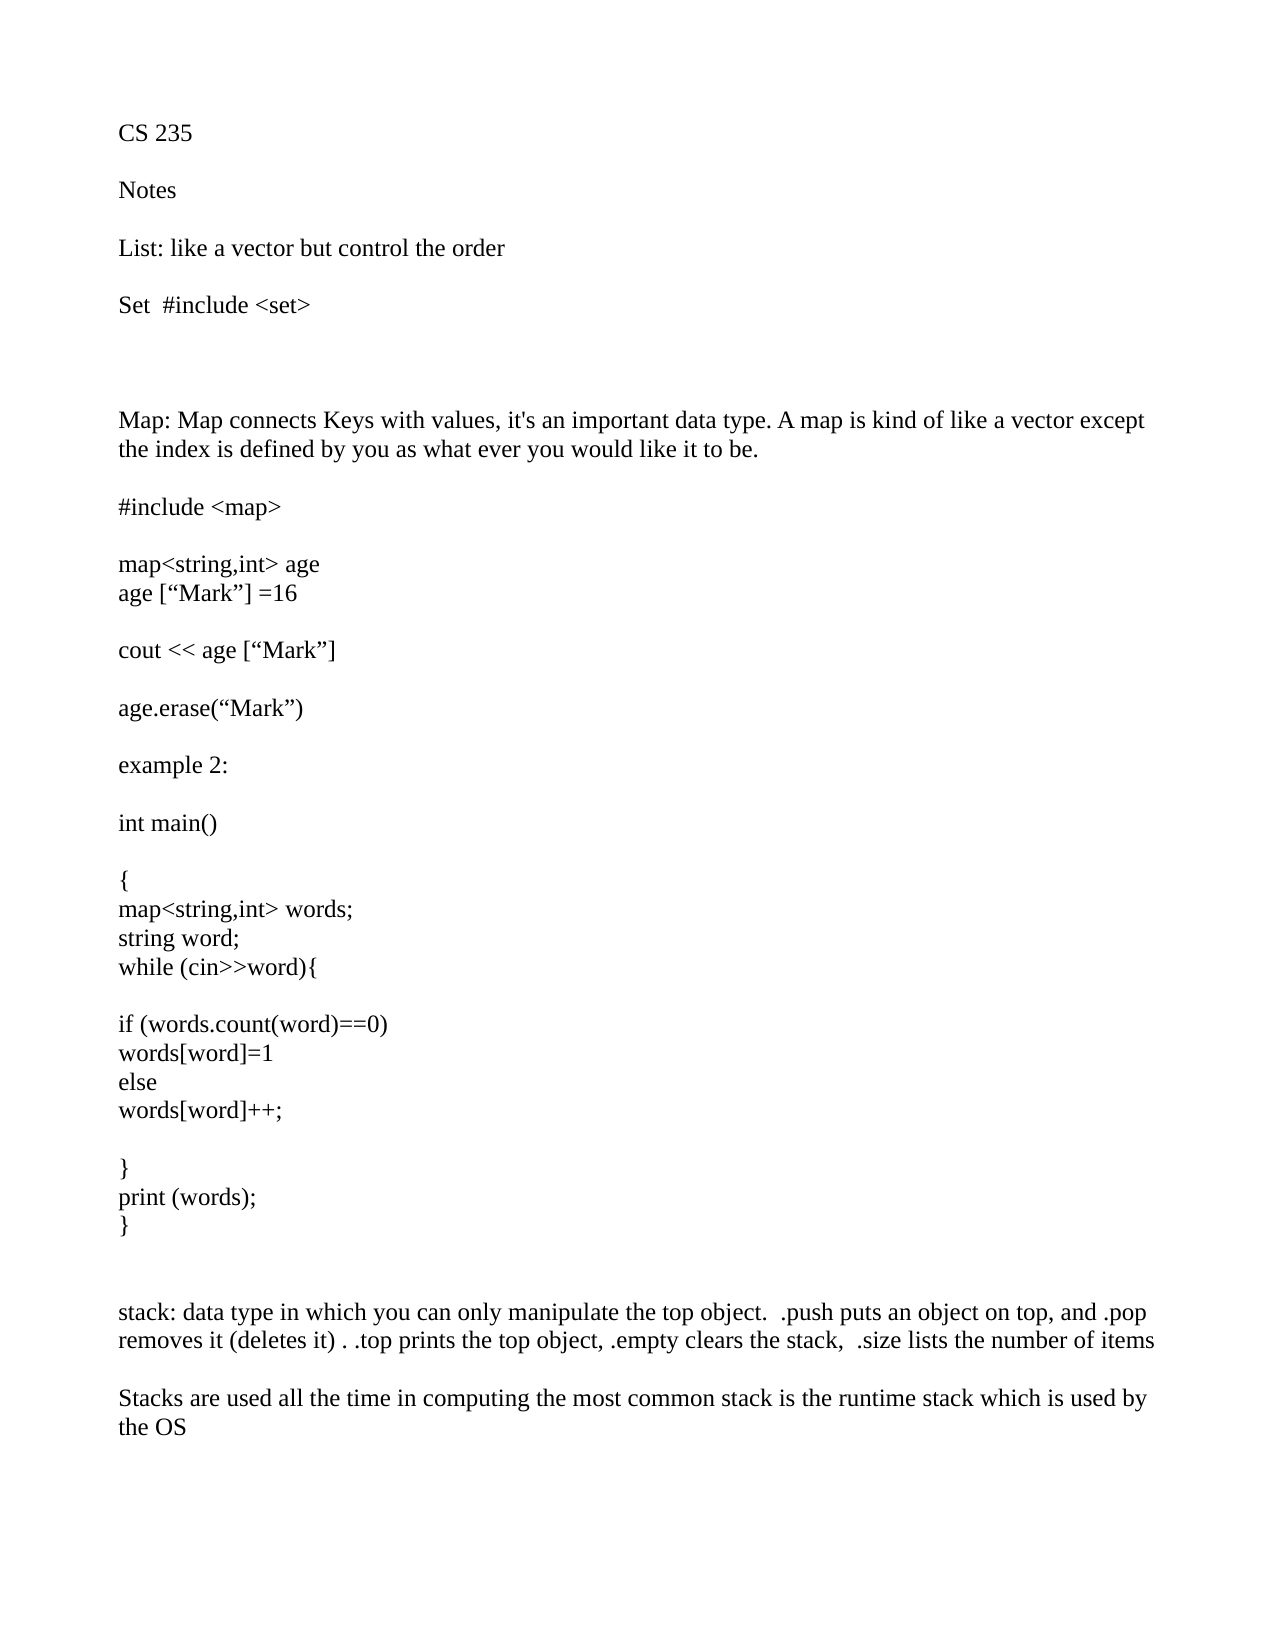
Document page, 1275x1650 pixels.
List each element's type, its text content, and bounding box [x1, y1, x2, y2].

text if (words.count(word)==0) [118, 1009, 1157, 1038]
text Map: Map connects Keys with values, it's an important data type. A map is kind of like a vector except the index is defined by you as what ever you would like it to be. [118, 406, 1157, 463]
text stack: data type in which you can only manipulate the top object. .push puts an object on top, and .pop removes it (deletes it) . .top prints the top object, .empty clears the stack, .size lists the number of items [118, 1297, 1157, 1354]
text else [118, 1067, 1157, 1096]
text { [118, 866, 1157, 894]
text print (words); [118, 1182, 1157, 1211]
text List: like a vector but control the order [118, 233, 1157, 262]
text int main() [118, 808, 1157, 837]
text Notes [118, 176, 1157, 204]
text CS 235 [118, 118, 1157, 147]
text while (cin>>word){ [118, 952, 1157, 981]
text } [118, 1211, 1157, 1239]
text } [118, 1153, 1157, 1182]
text Stacks are used all the time in computing the most common stack is the runtime stack which is used by the OS [118, 1383, 1157, 1441]
text age [“Mark”] =16 [118, 578, 1157, 607]
text example 2: [118, 751, 1157, 779]
text string word; [118, 923, 1157, 952]
text cout << age [“Mark”] [118, 636, 1157, 664]
text Set #include <set> [118, 291, 1157, 319]
text words[word]=1 [118, 1038, 1157, 1067]
text map<string,int> age [118, 549, 1157, 578]
text words[word]++; [118, 1096, 1157, 1124]
text #include <map> [118, 492, 1157, 521]
text map<string,int> words; [118, 894, 1157, 923]
text age.erase(“Mark”) [118, 693, 1157, 722]
